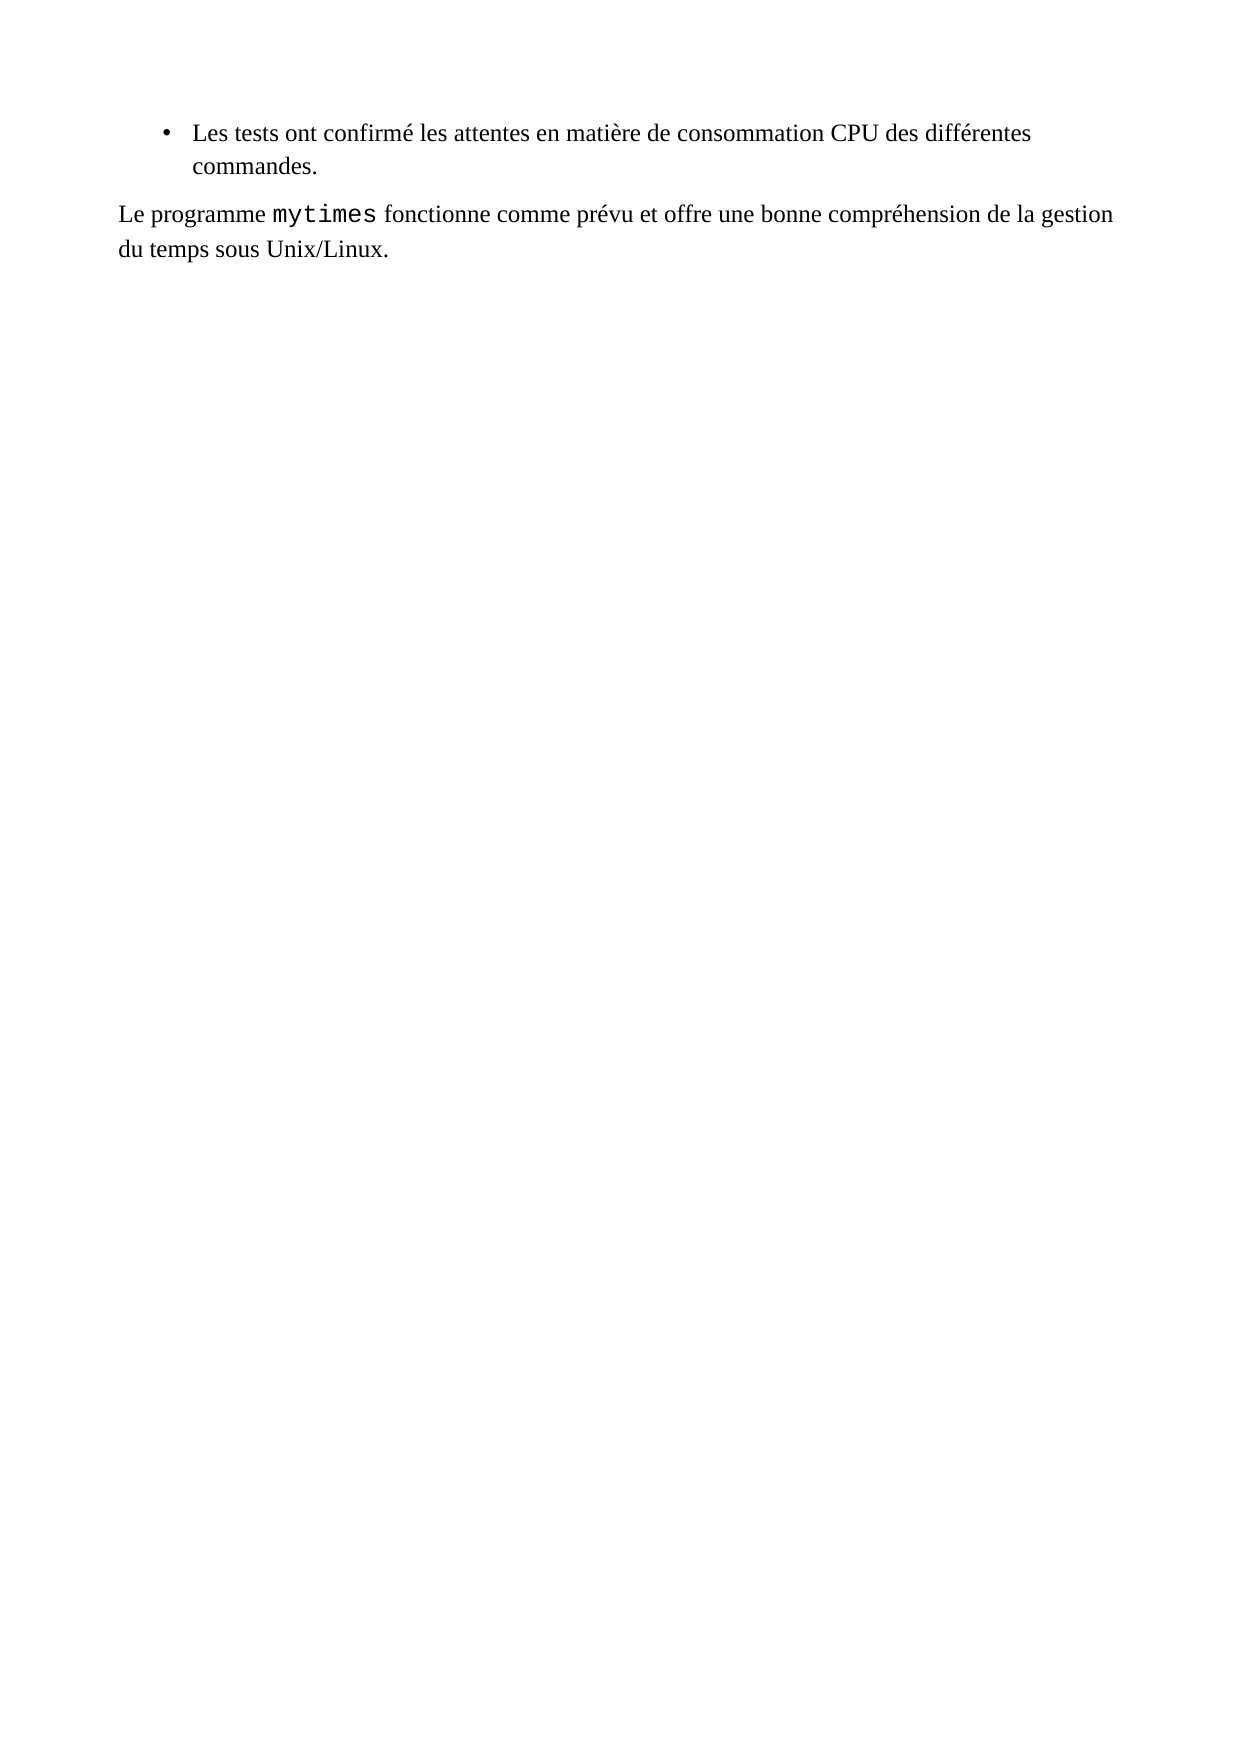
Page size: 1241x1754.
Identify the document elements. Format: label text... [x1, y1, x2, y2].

list Les tests ont confirmé les attentes en matière de consommation CPU des différentes commandes. [162, 118, 1122, 180]
text Le programme mytimes fonctionne comme prévu et offre une bonne compréhension de la gestion du temps sous Unix/Linux. [118, 199, 1122, 263]
